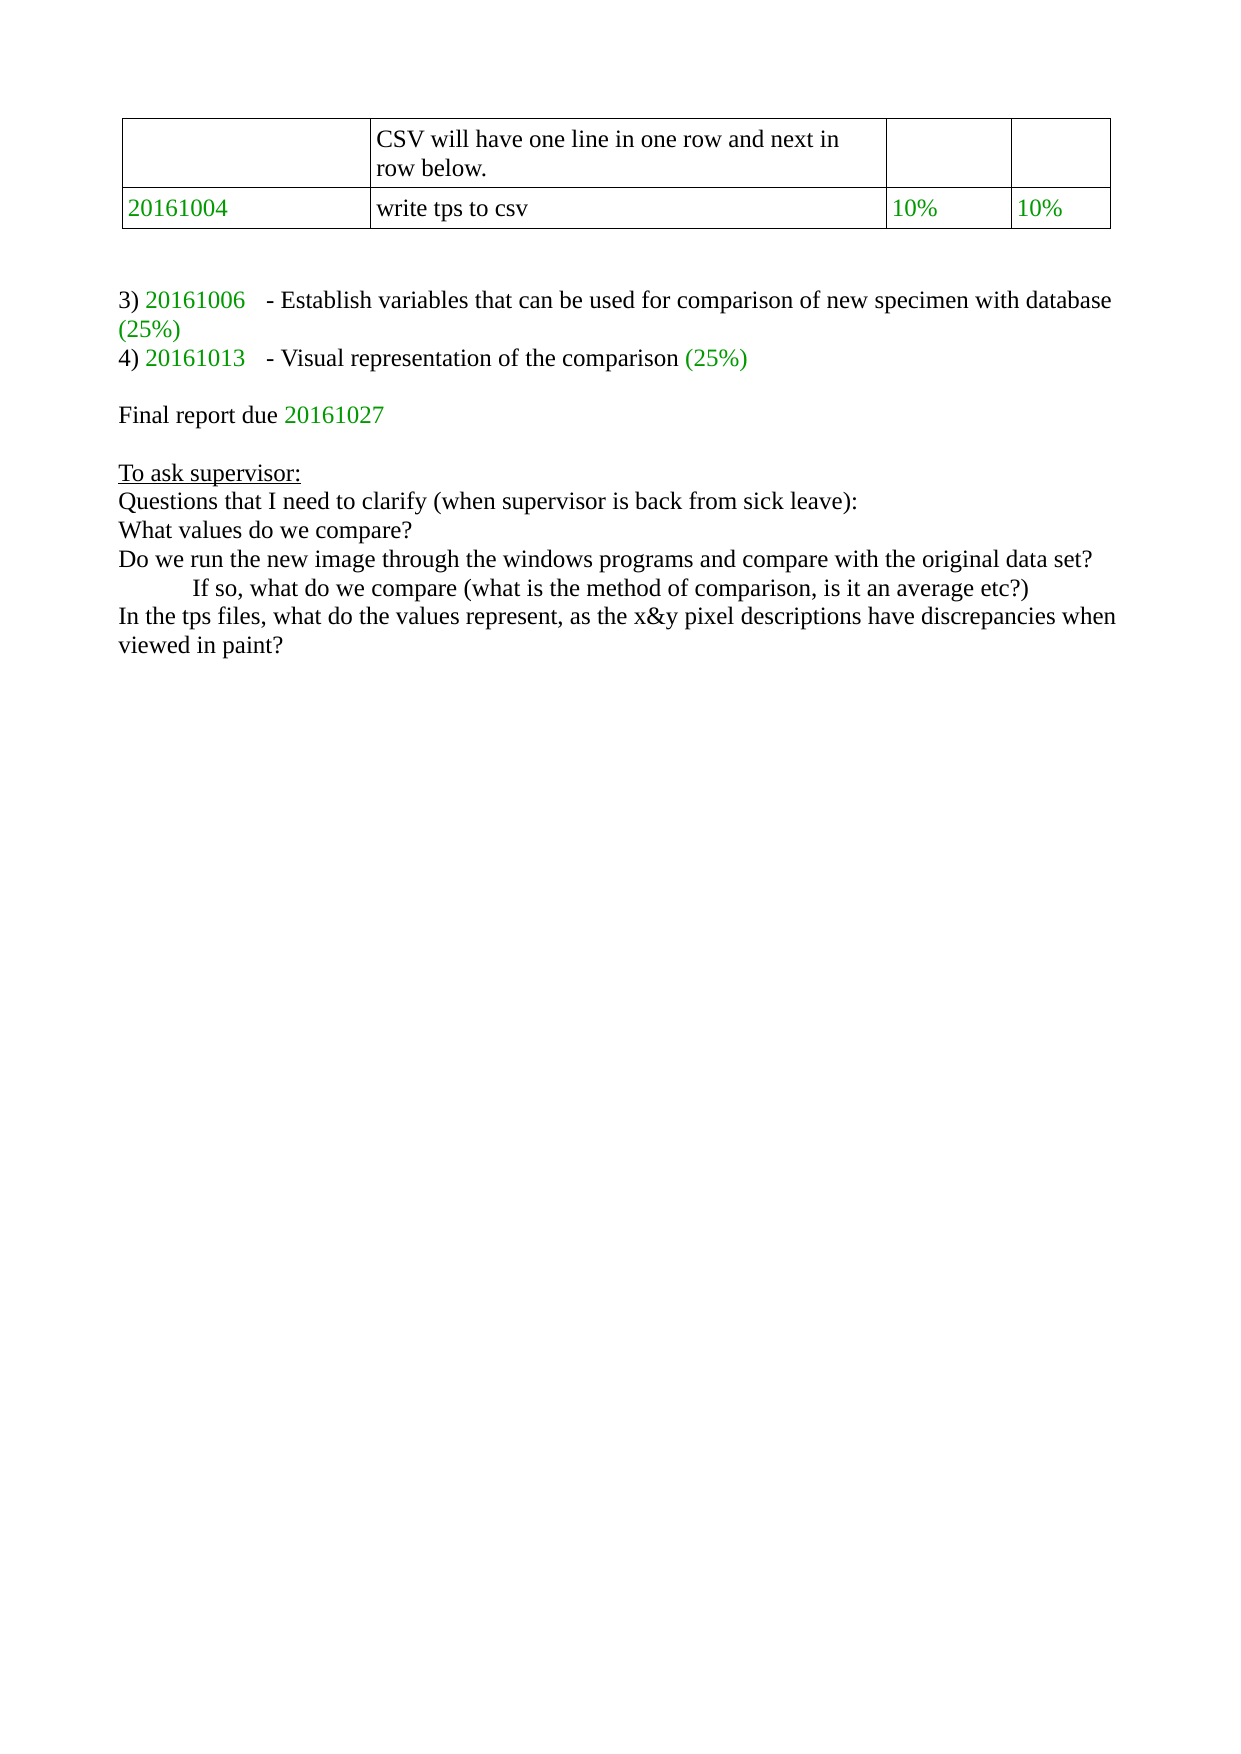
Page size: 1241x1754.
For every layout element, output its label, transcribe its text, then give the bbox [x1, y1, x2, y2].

text Do we run the new image through the windows programs and compare with the original data set? [118, 544, 1122, 573]
text In the tps files, what do the values represent, as the x&y pixel descriptions have discrepancies when viewed in paint? [118, 601, 1122, 659]
text What values do we compare? [118, 515, 1122, 544]
table_cell 10% [1012, 188, 1110, 227]
text Final report due 20161027 [118, 400, 1122, 429]
table_cell write tps to csv [371, 188, 886, 227]
text 4) 20161013 - Visual representation of the comparison (25%) [118, 343, 1122, 371]
text Questions that I need to clarify (when supervisor is back from sick leave): [118, 486, 1122, 515]
text To ask supervisor: [118, 458, 1122, 486]
text If so, what do we compare (what is the method of comparison, is it an average etc?) [118, 573, 1122, 601]
text 3) 20161006 - Establish variables that can be used for comparison of new specimen with database (25%) [118, 285, 1122, 343]
table_cell 20161004 [123, 188, 370, 227]
table_cell 10% [887, 188, 1011, 227]
table_cell CSV will have one line in one row and next in row below. [371, 119, 886, 187]
table_cell [1012, 119, 1110, 187]
table_cell [887, 119, 1011, 187]
table_cell [123, 119, 370, 187]
